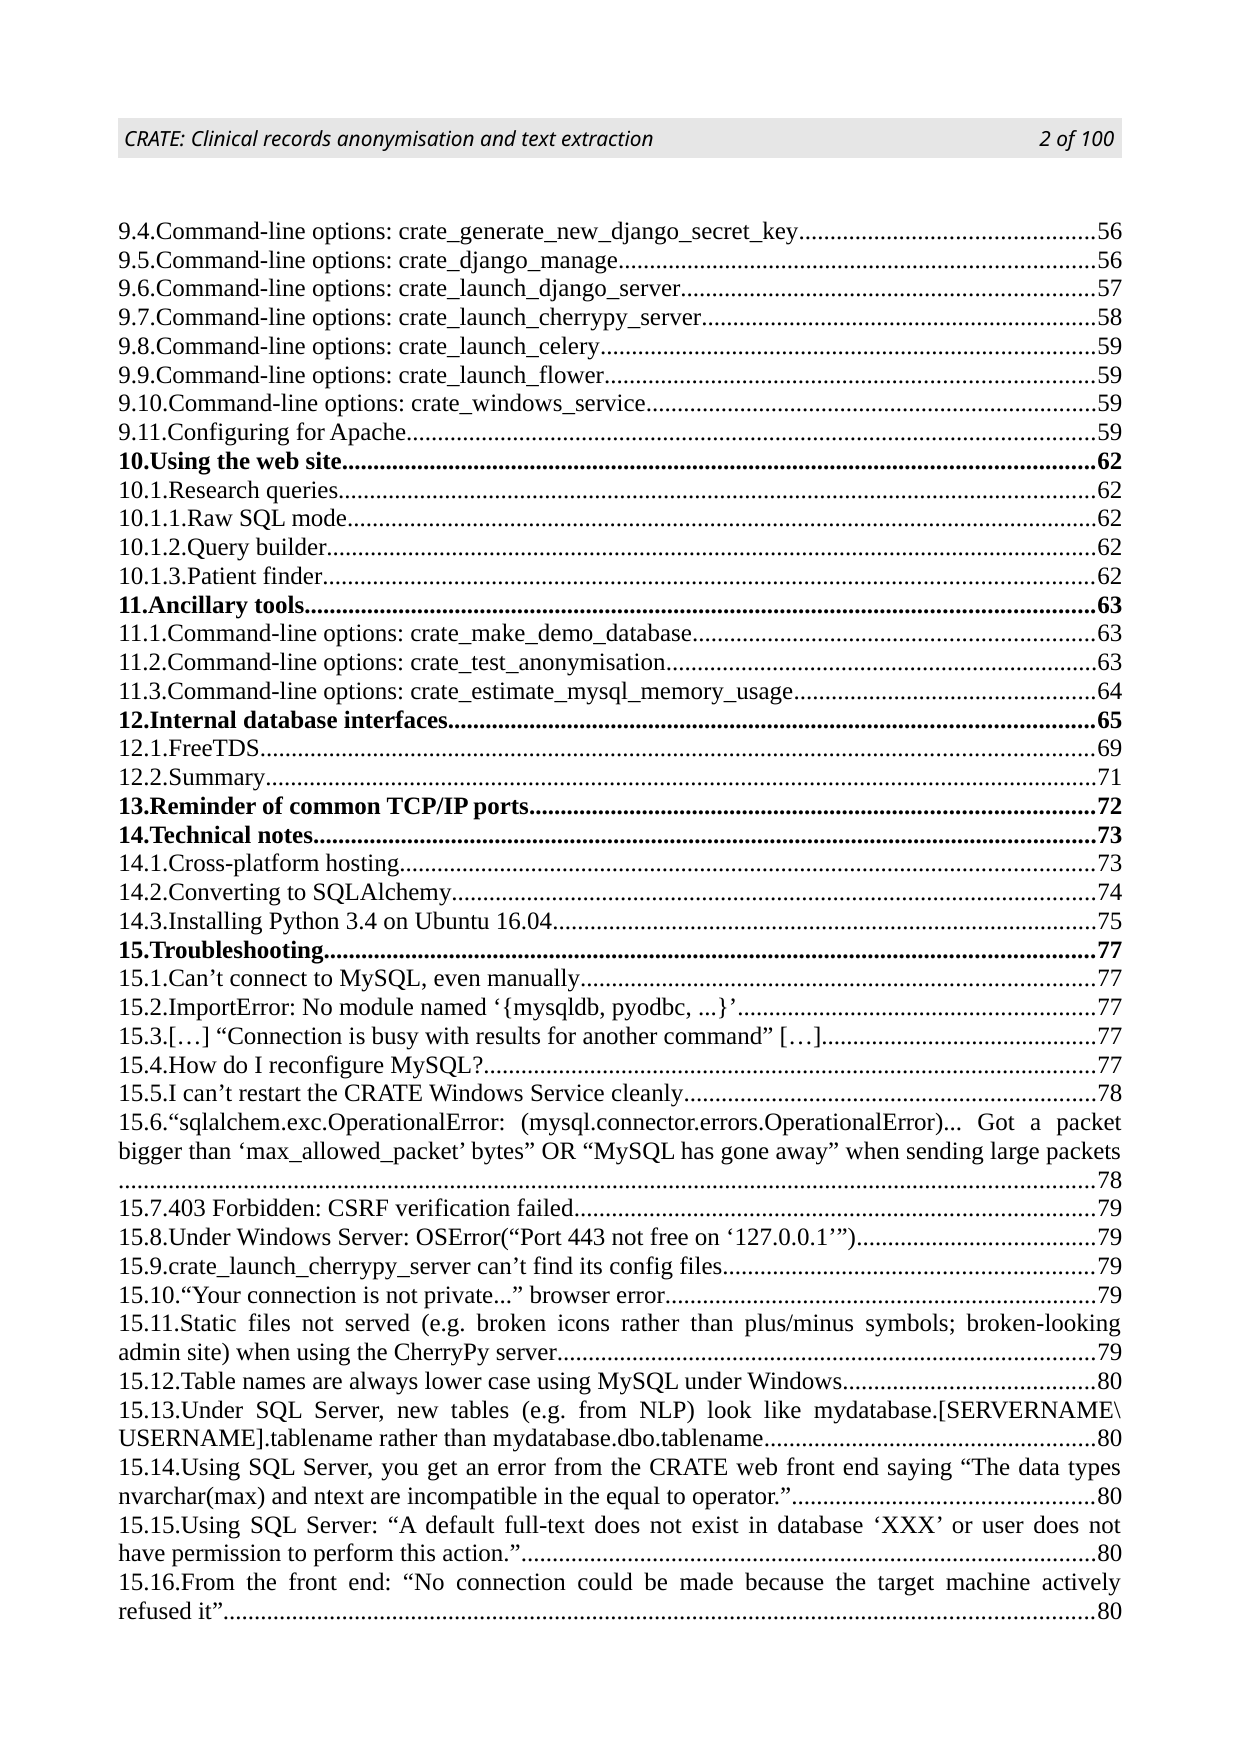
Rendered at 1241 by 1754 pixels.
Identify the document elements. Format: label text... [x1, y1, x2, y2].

text 10.1.3.Patient finder 62 [118, 561, 1122, 590]
text 12.Internal database interfaces 65 [118, 705, 1122, 733]
text 15.13.Under SQL Server, new tables (e.g. from NLP) look like mydatabase.[SERVERNAME\USERNAME].tablename rather than mydatabase.dbo.tablename 80 [118, 1395, 1122, 1452]
text 15.6.“sqlalchem.exc.OperationalError: (mysql.connector.errors.OperationalError)... Got a packet bigger than ‘max_allowed_packet’ bytes” OR “MySQL has gone away” when sending large packets 78 [118, 1107, 1122, 1193]
text 15.5.I can’t restart the CRATE Windows Service cleanly 78 [118, 1078, 1122, 1107]
text 10.1.1.Raw SQL mode 62 [118, 503, 1122, 532]
text 12.2.Summary 71 [118, 762, 1122, 791]
text 9.8.Command-line options: crate_launch_celery 59 [118, 331, 1122, 360]
text 15.8.Under Windows Server: OSError(“Port 443 not free on ‘127.0.0.1’”) 79 [118, 1222, 1122, 1251]
text 13.Reminder of common TCP/IP ports 72 [118, 791, 1122, 820]
text 12.1.FreeTDS 69 [118, 733, 1122, 762]
text 9.10.Command-line options: crate_windows_service 59 [118, 388, 1122, 417]
text 9.7.Command-line options: crate_launch_cherrypy_server 58 [118, 302, 1122, 331]
text 15.4.How do I reconfigure MySQL? 77 [118, 1050, 1122, 1078]
text 14.2.Converting to SQLAlchemy 74 [118, 877, 1122, 906]
text 10.Using the web site 62 [118, 446, 1122, 475]
text 15.9.crate_launch_cherrypy_server can’t find its config files 79 [118, 1251, 1122, 1280]
text 15.10.“Your connection is not private...” browser error 79 [118, 1280, 1122, 1308]
text 10.1.Research queries 62 [118, 475, 1122, 503]
text 9.6.Command-line options: crate_launch_django_server 57 [118, 273, 1122, 302]
text 15.Troubleshooting 77 [118, 935, 1122, 963]
text 9.5.Command-line options: crate_django_manage 56 [118, 245, 1122, 273]
text 14.1.Cross-platform hosting 73 [118, 848, 1122, 877]
text 9.4.Command-line options: crate_generate_new_django_secret_key 56 [118, 216, 1122, 245]
text 15.14.Using SQL Server, you get an error from the CRATE web front end saying “The data types nvarchar(max) and ntext are incompatible in the equal to operator.” 80 [118, 1452, 1122, 1510]
text 14.3.Installing Python 3.4 on Ubuntu 16.04 75 [118, 906, 1122, 935]
text 11.2.Command-line options: crate_test_anonymisation 63 [118, 647, 1122, 676]
text 15.15.Using SQL Server: “A default full-text does not exist in database ‘XXX’ or user does not have permission to perform this action.” 80 [118, 1510, 1122, 1567]
text 11.3.Command-line options: crate_estimate_mysql_memory_usage 64 [118, 676, 1122, 705]
text 9.11.Configuring for Apache 59 [118, 417, 1122, 446]
text 15.2.ImportError: No module named ‘{mysqldb, pyodbc, ...}’ 77 [118, 992, 1122, 1021]
text 15.12.Table names are always lower case using MySQL under Windows 80 [118, 1366, 1122, 1395]
text 15.11.Static files not served (e.g. broken icons rather than plus/minus symbols; broken-looking admin site) when using the CherryPy server 79 [118, 1308, 1122, 1366]
text 15.1.Can’t connect to MySQL, even manually 77 [118, 963, 1122, 992]
text 15.3.[…] “Connection is busy with results for another command” […] 77 [118, 1021, 1122, 1050]
text 10.1.2.Query builder 62 [118, 532, 1122, 561]
text 9.9.Command-line options: crate_launch_flower 59 [118, 360, 1122, 388]
text 15.7.403 Forbidden: CSRF verification failed 79 [118, 1193, 1122, 1222]
text 14.Technical notes 73 [118, 820, 1122, 848]
text 15.16.From the front end: “No connection could be made because the target machine actively refused it” 80 [118, 1567, 1122, 1625]
text 11.Ancillary tools 63 [118, 590, 1122, 618]
text 11.1.Command-line options: crate_make_demo_database 63 [118, 618, 1122, 647]
